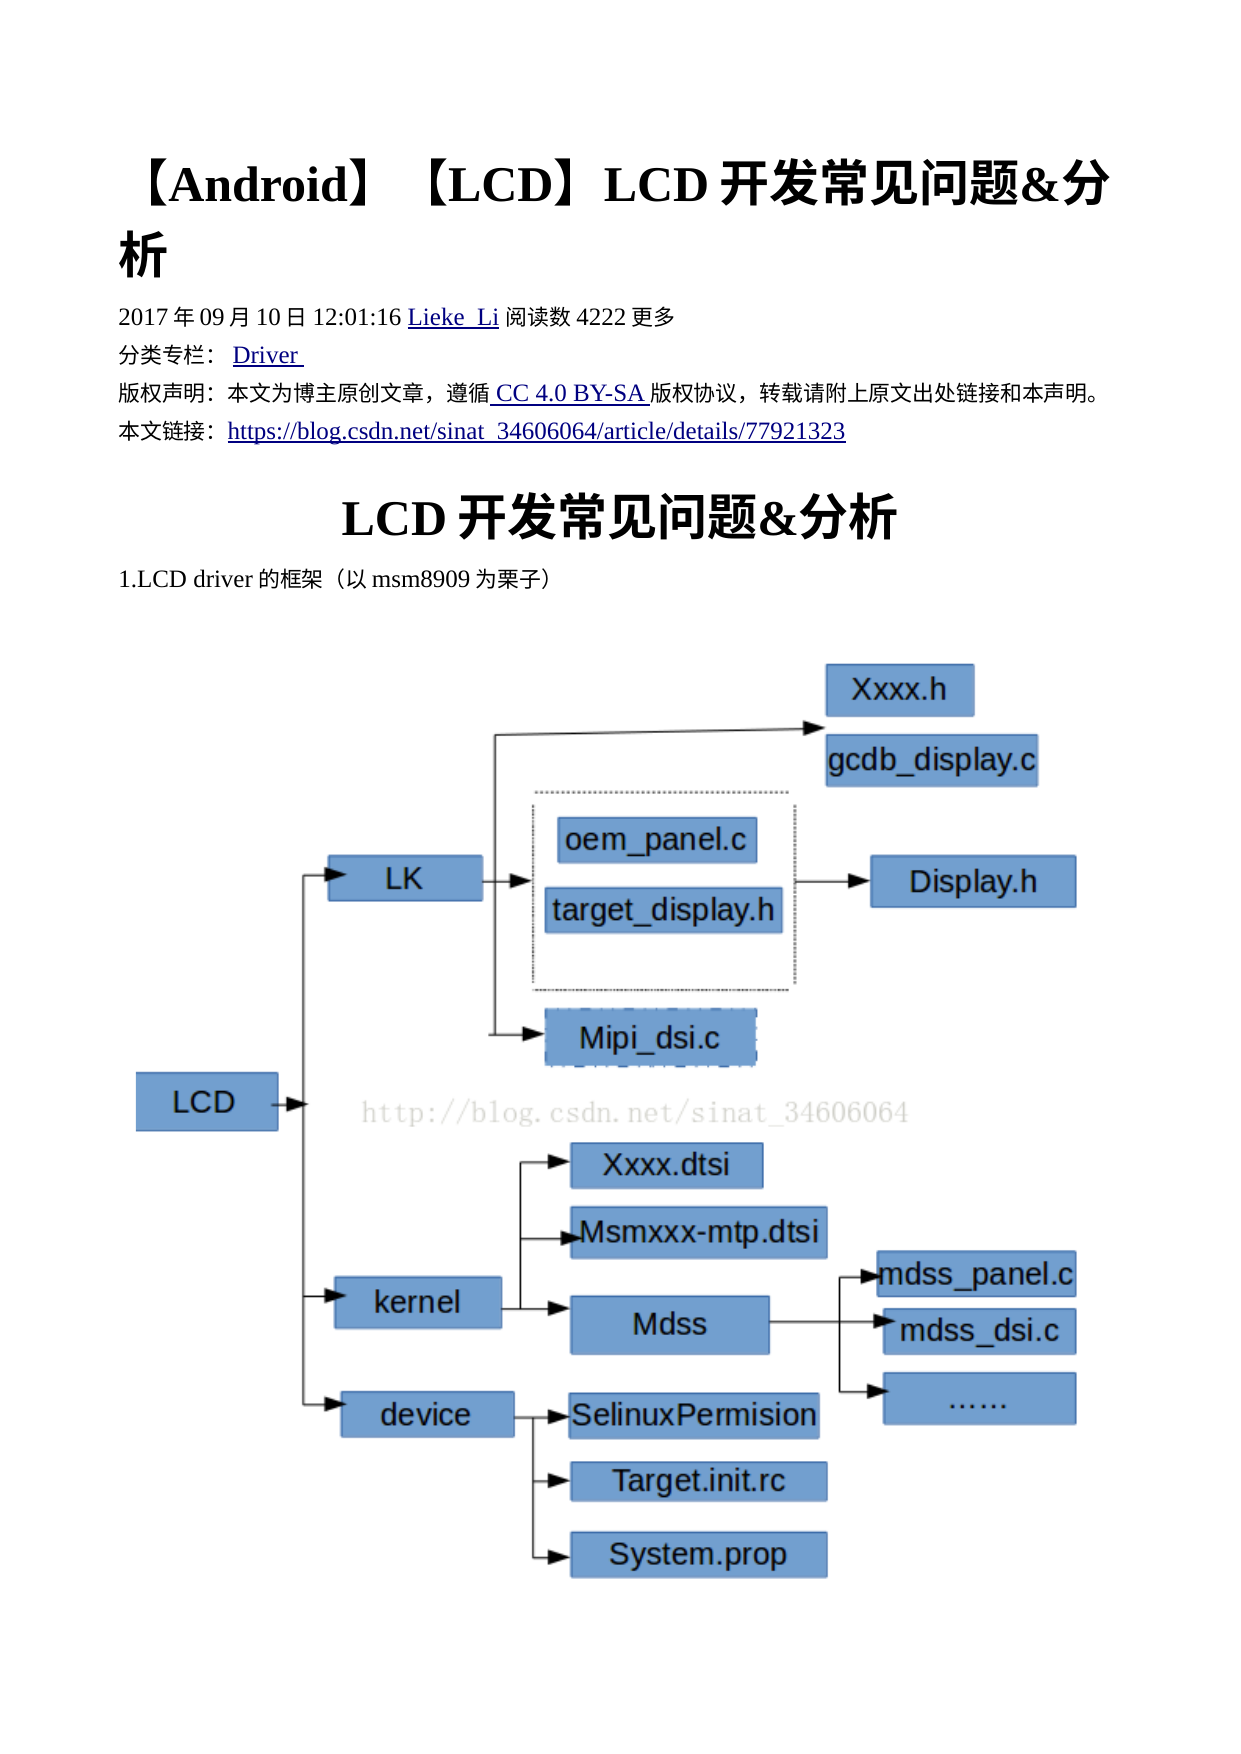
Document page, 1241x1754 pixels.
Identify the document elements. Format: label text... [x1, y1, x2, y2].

text 分类专栏： Driver [118, 338, 1122, 370]
text 1.LCD driver的框架（以msm8909为栗子） [118, 562, 1122, 594]
text 版权声明：本文为博主原创文章，遵循 CC 4.0 BY-SA 版权协议，转载请附上原文出处链接和本声明。 [118, 376, 1122, 408]
picture [135, 600, 1105, 1593]
text 2017年09月10日 12:01:16 Lieke_Li 阅读数 4222更多 [118, 300, 1122, 332]
subtitle LCD开发常见问题&分析 [118, 477, 1122, 550]
subtitle 【Android】【LCD】LCD开发常见问题&分析 [118, 143, 1122, 288]
text 本文链接：https://blog.csdn.net/sinat_34606064/article/details/77921323 [118, 414, 1122, 446]
